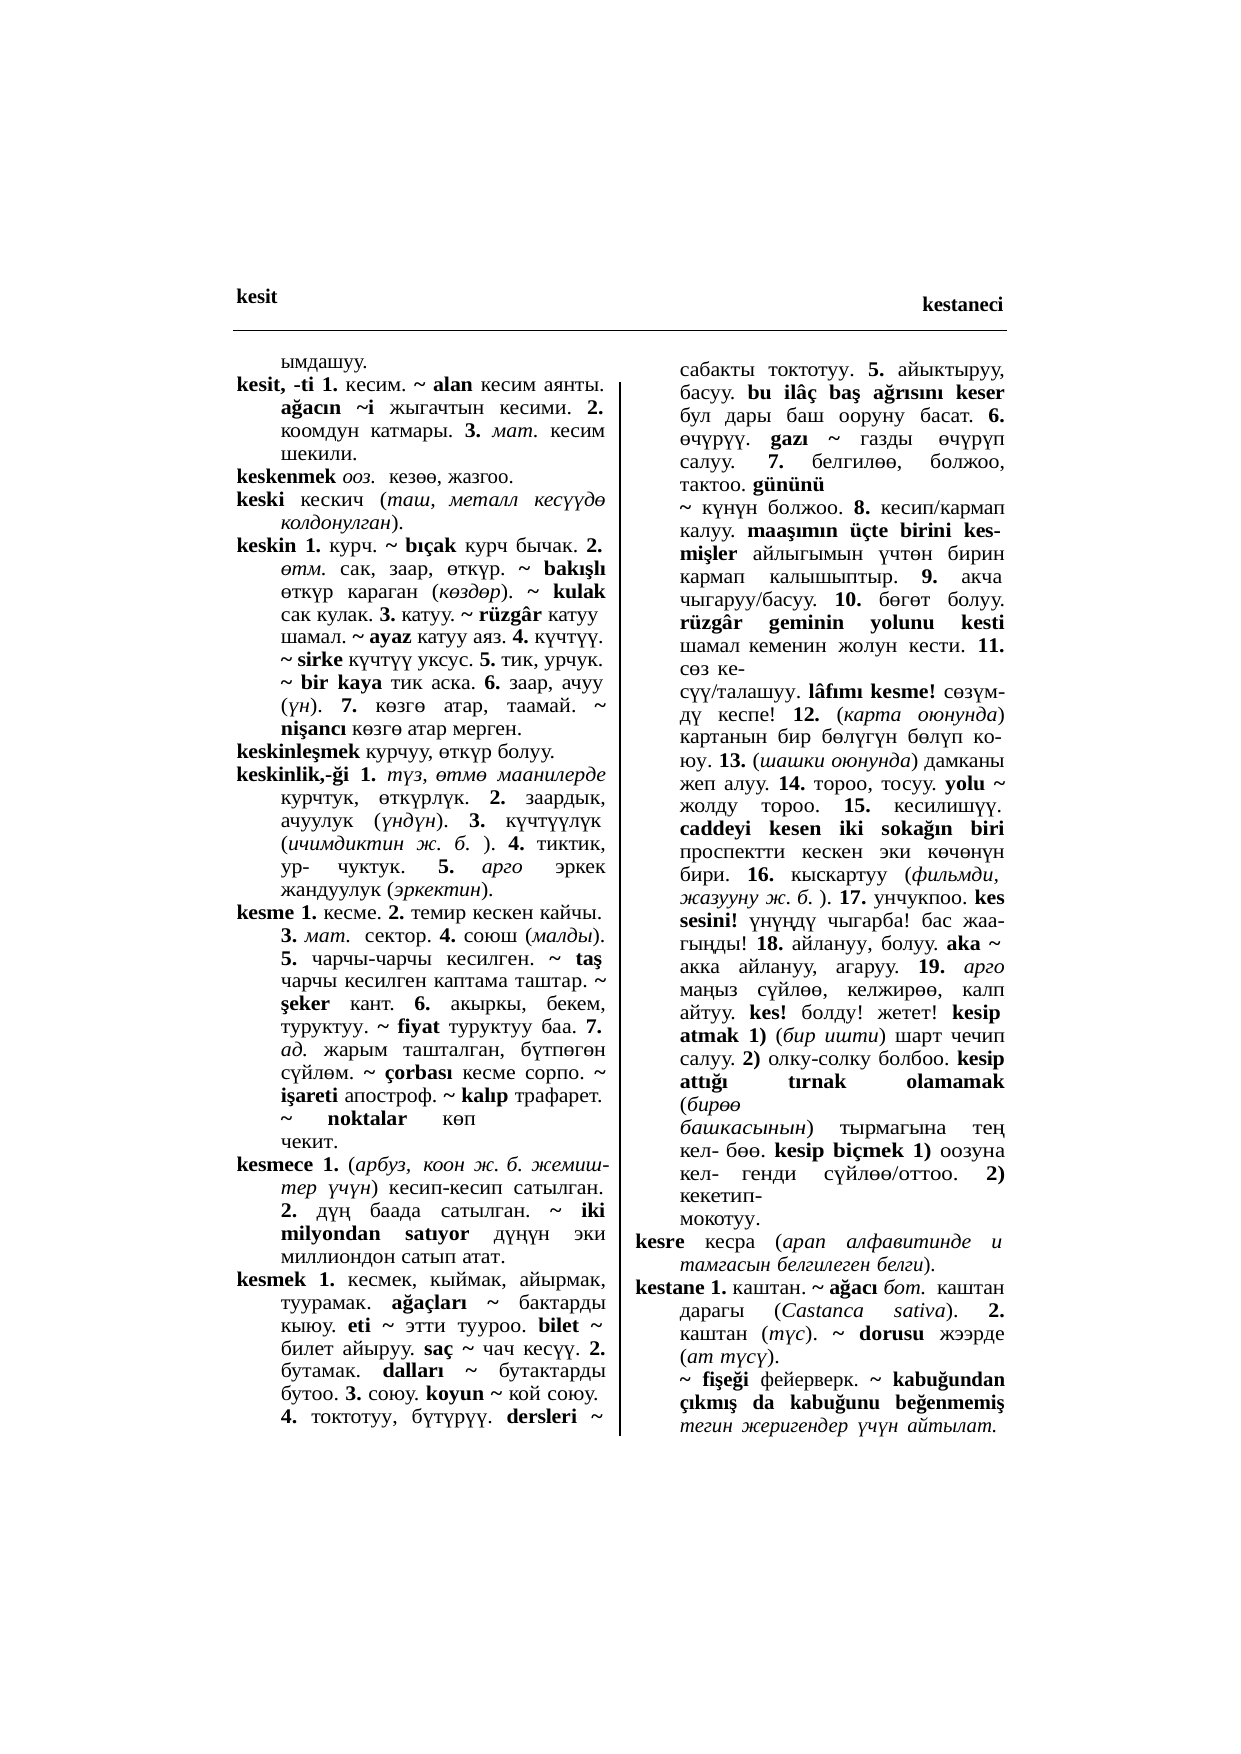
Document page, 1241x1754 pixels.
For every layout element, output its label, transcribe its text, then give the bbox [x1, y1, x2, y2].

text caddeyi kesen iki sokağın biri проспектти кескен эки көчөнүн бири. 16. кыскартуу (фильмди, [679, 817, 1004, 886]
text (ичимдиктин ж. б. ). 4. тиктик, ур- чуктук. 5. арго эркек жандуулук (эркектин). [281, 832, 606, 901]
text өтм. сак, заар, өткүр. ~ bakışlı өткүр караган (көздөр). ~ kulak сак кулак. 3. катуу. ~ rüzgâr катуу [281, 557, 606, 626]
text mişler айлыгымын үчтөн бирин кармап калышыптыр. 9. акча [679, 542, 1004, 588]
text ~ fişeği фейерверк. ~ kabuğundan çıkmış da kabuğunu beğenmemiş тегин жеригендер үчүн айтылат. [679, 1368, 1005, 1437]
text kesmece 1. (арбуз, коон ж. б. жемиш- тер үчүн) кесип-кесип сатылган. [236, 1153, 609, 1199]
text kesme 1. кесме. 2. темир кескен кайчы. [236, 901, 609, 924]
text 2. дүң баада сатылган. ~ iki milyondan satıyor дүңүн эки миллиондон сатып атат. [281, 1199, 606, 1268]
text 4. токтотуу, бүтүрүү. dersleri ~ [281, 1405, 606, 1428]
text шамал. ~ ayaz катуу аяз. 4. күчтүү. [281, 626, 606, 648]
text ~ noktalar көп чекит. [281, 1107, 476, 1153]
text сүү/талашуу. lâfımı kesme! сөзүм- дү кеспе! 12. (карта оюнунда) картанын бир бөлүгүн бөлүп ко- [679, 680, 1005, 748]
text башкасынын) тырмагына тең кел- бөө. kesip biçmek 1) оозуна кел- генди сүйлөө/оттоо. 2) кекетип- [679, 1116, 1005, 1207]
text atmak 1) (бир ишти) шарт чечип салуу. 2) олку-солку болбоо. kesip attığı tırnak olamamak (бирөө [679, 1024, 1005, 1116]
text тамгасын белгилеген белги). [679, 1253, 938, 1276]
text 3. мат. сектор. 4. союш (малды). [281, 924, 606, 947]
text жазууну ж. б. ). 17. унчукпоо. kes sesini! үнүңдү чыгарба! бас жаа- гыңды! 18. айлануу, болуу. aka ~ [679, 886, 1005, 955]
text мокотуу. [679, 1207, 763, 1230]
text чыгаруу/басуу. 10. бөгөт болуу. rüzgâr geminin yolunu kesti шамал кеменин жолун кести. 11. сөз ке- [679, 588, 1005, 680]
text акка айлануу, агаруу. 19. арго маңыз сүйлөө, келжирөө, калп айтуу. kes! болду! жетет! kesip [679, 955, 1005, 1024]
text kesre кесра (арап алфавитинде и [635, 1230, 1065, 1253]
text 5. чарчы-чарчы кесилген. ~ taş [281, 947, 606, 969]
text kesit [236, 284, 278, 308]
text keskenmek ооз. кезөө, жазгоо. [236, 465, 609, 488]
text keski кескич (таш, металл кесүүдө колдонулган). [236, 488, 606, 534]
text keskin 1. курч. ~ bıçak курч бычак. 2. [236, 534, 609, 557]
text билет айыруу. saç ~ чач кесүү. 2. бутамак. dalları ~ бутактарды бутоо. 3. союу. koyun ~ кой союу. [281, 1337, 606, 1405]
text ымдашуу. [281, 349, 374, 373]
text ~ bir kaya тик аска. 6. заар, ачуу [281, 671, 606, 694]
text сабакты токтотуу. 5. айыктыруу, басуу. bu ilâç baş ağrısını keser бул дары баш ооруну басат. 6. өчүрүү. gazı ~ газды өчүрүп салуу. 7. белгилөө, болжоо, тактоо. gününü [679, 357, 1005, 496]
text keskinlik,-ği 1. түз, өтмө маанилерде курчтук, өткүрлүк. 2. заардык, ачуулук (үндүн). 3. күчтүүлүк [236, 763, 606, 832]
text kesmek 1. кесмек, кыймак, айырмак, туурамак. ağaçları ~ бактарды кыюу. eti ~ этти тууроо. bilet ~ [236, 1268, 606, 1337]
text ~ sirke күчтүү уксус. 5. тик, урчук. [281, 648, 606, 671]
text юу. 13. (шашки оюнунда) дамканы жеп алуу. 14. тороо, тосуу. yolu ~ жолду тороо. 15. кесилишүү. [679, 749, 1005, 817]
text kesit, -ti 1. кесим. ~ alan кесим аянты. [236, 373, 609, 396]
text коомдун катмары. 3. мат. кесим шекили. [281, 419, 606, 465]
text keskinleşmek курчуу, өткүр болуу. [236, 740, 609, 763]
text чарчы кесилген каптама таштар. ~ şeker кант. 6. акыркы, бекем, туруктуу. ~ fiyat туруктуу баа. 7. [281, 969, 606, 1038]
text (үн). 7. көзгө атар, таамай. ~ nişancı көзгө атар мерген. [281, 694, 606, 740]
text ~ күнүн болжоо. 8. кесип/кармап калуу. maaşımın üçte birini kes- [679, 496, 1005, 542]
text kestane 1. каштан. ~ ağacı бот. каштан дарагы (Castanca sativa). 2. каштан (түс). ~ dorusu жээрде (ат түсү). [635, 1276, 1005, 1368]
text ağacın ~i жыгачтын кесими. 2. [281, 396, 606, 419]
text ад. жарым ташталган, бүтпөгөн сүйлөм. ~ çorbası кесме сорпо. ~ işareti апостроф. ~ kalıp трафарет. [281, 1038, 606, 1107]
text kestaneci [922, 292, 1065, 316]
